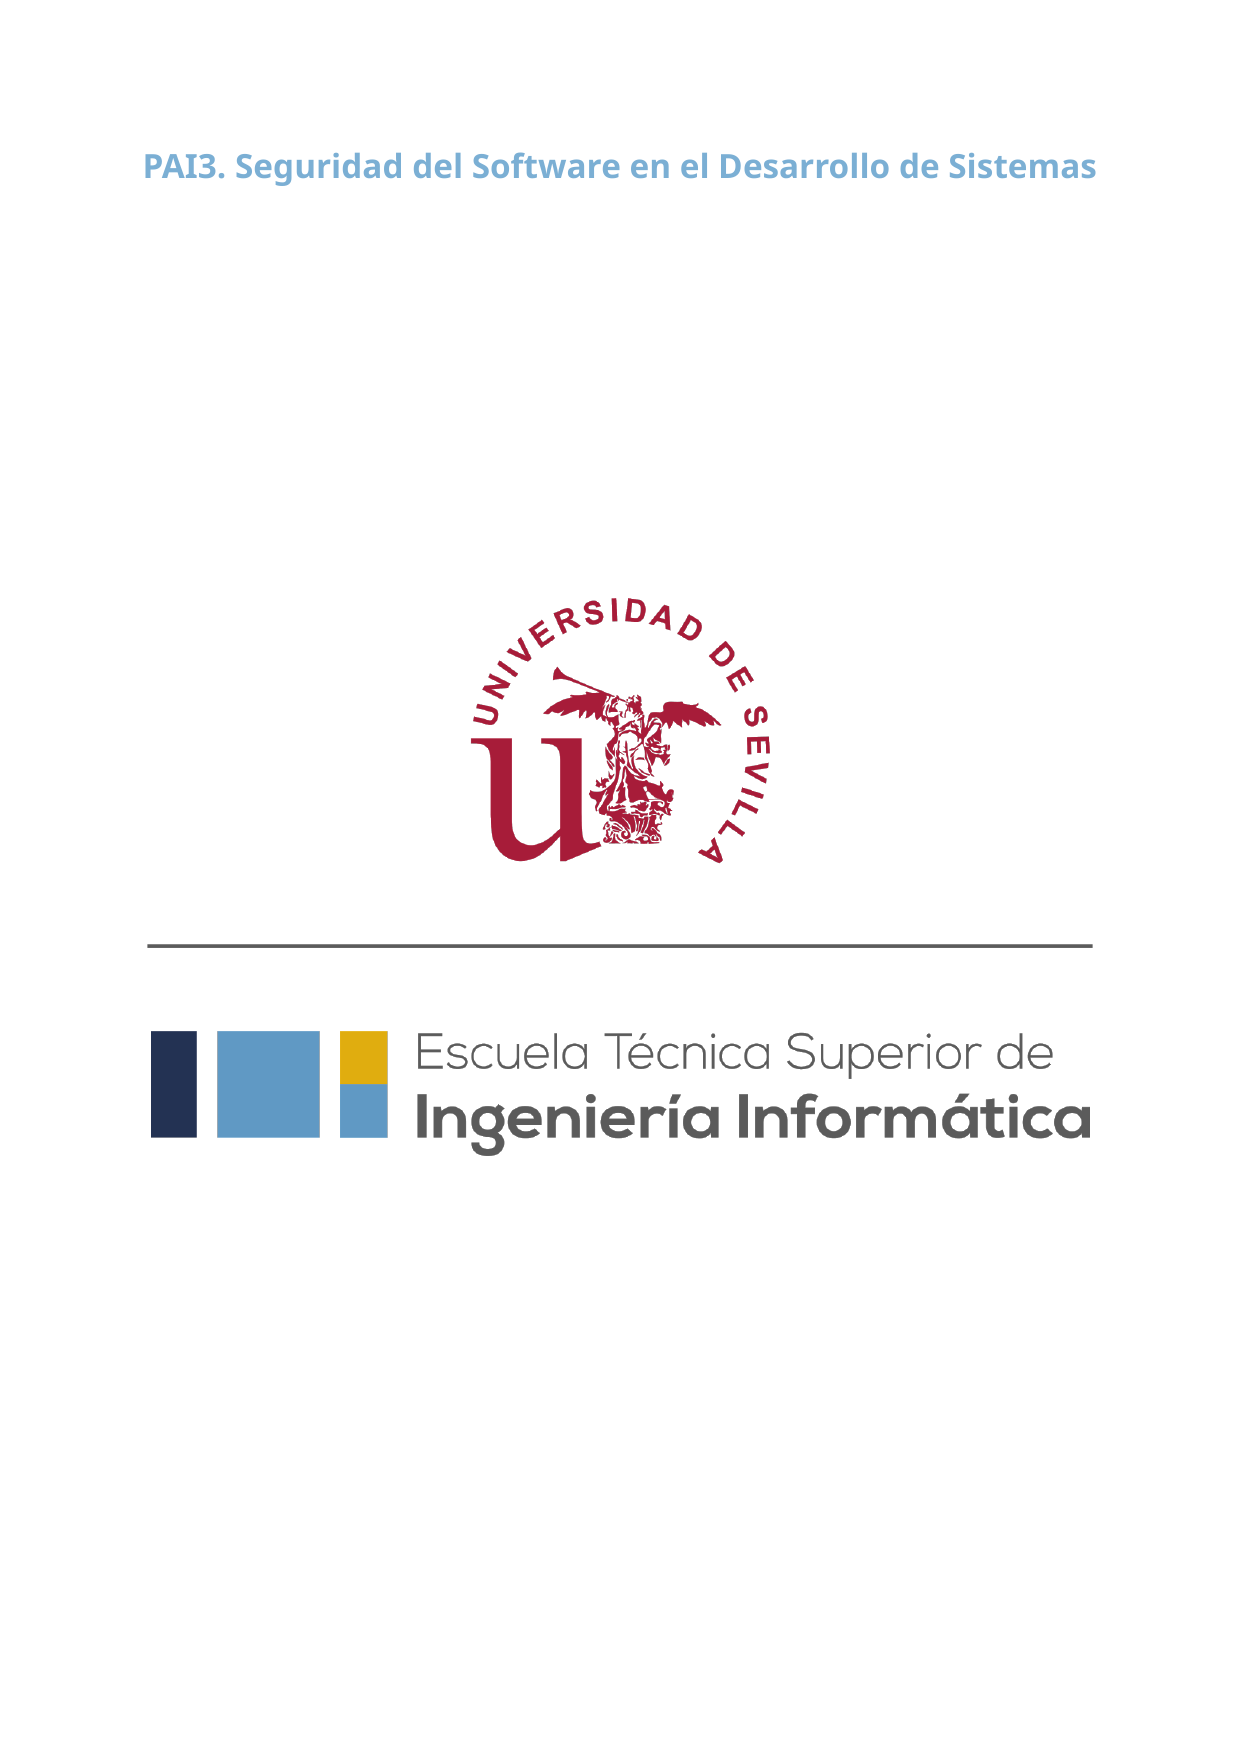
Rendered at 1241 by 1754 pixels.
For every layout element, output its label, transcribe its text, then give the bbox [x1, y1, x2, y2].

picture [147, 598, 1093, 1156]
title PAI3. Seguridad del Software en el Desarrollo de Sistemas [118, 143, 1122, 188]
